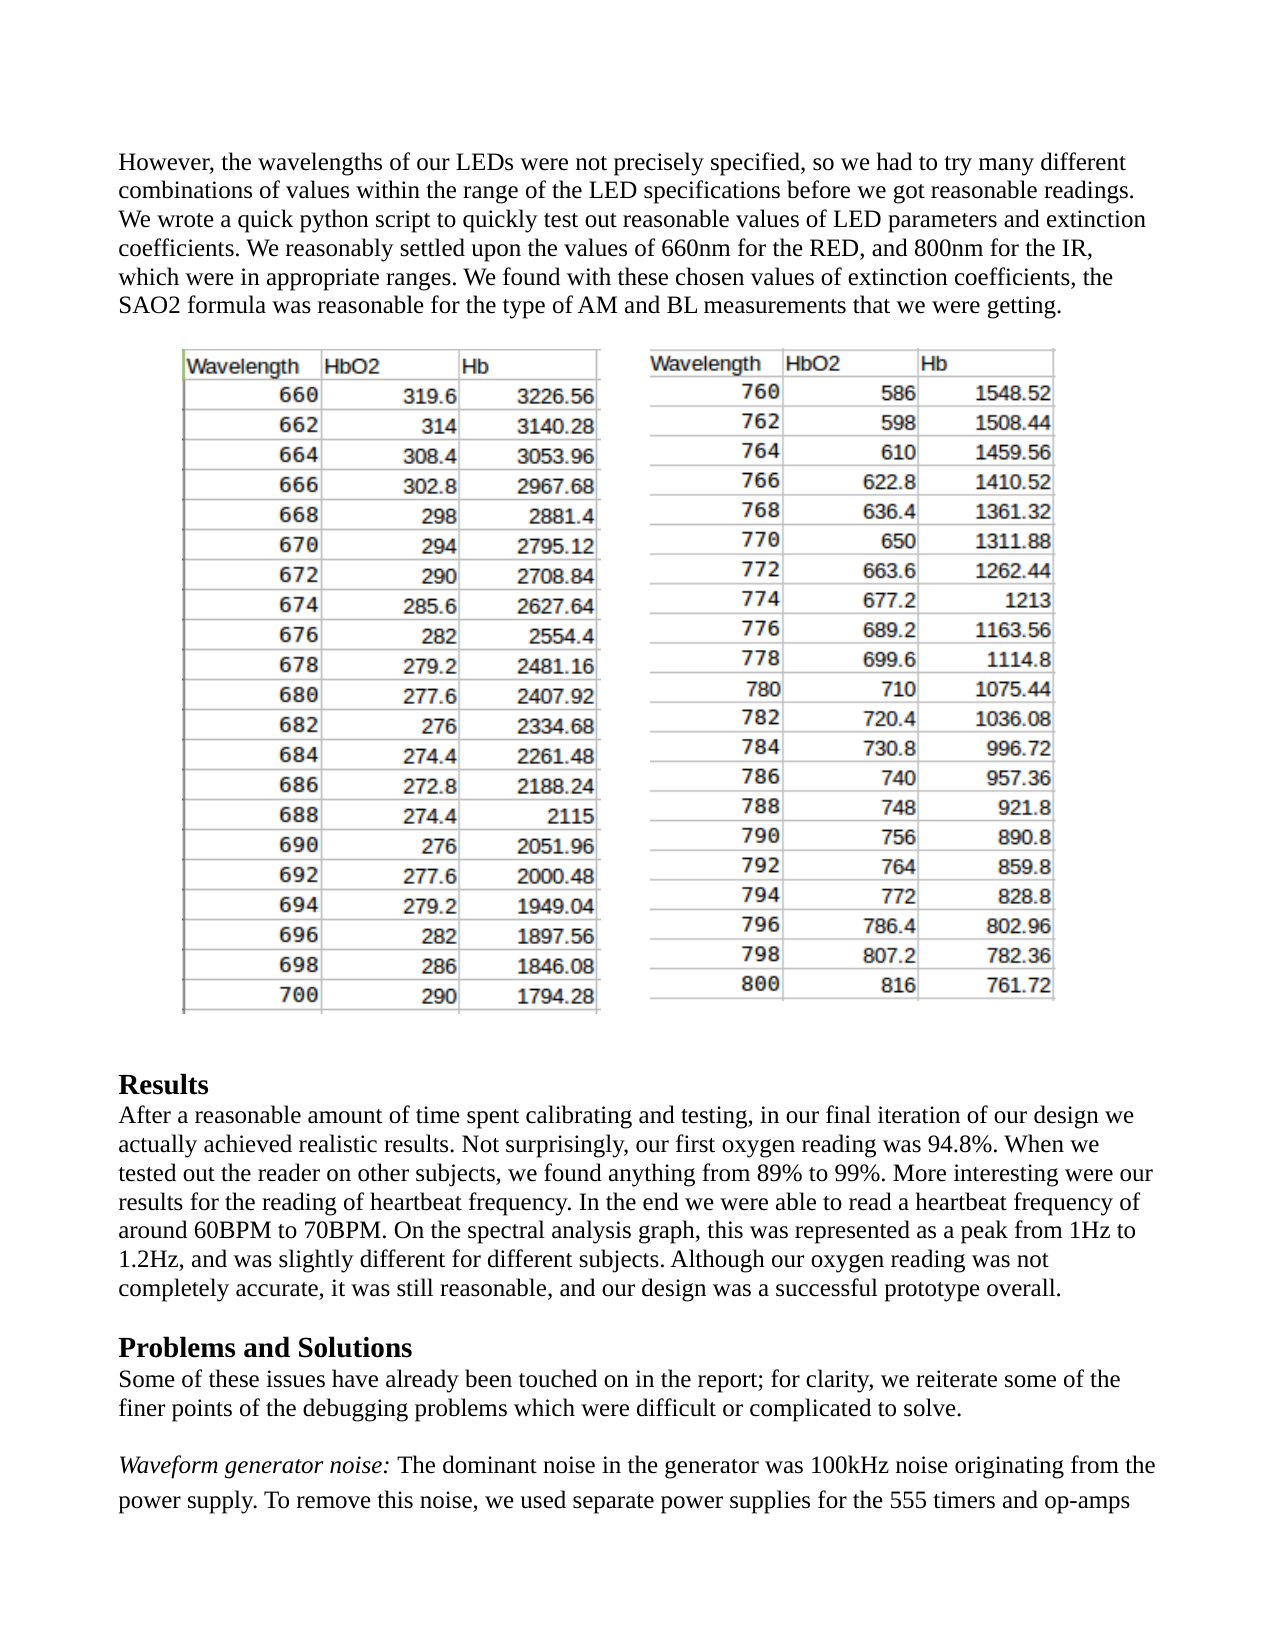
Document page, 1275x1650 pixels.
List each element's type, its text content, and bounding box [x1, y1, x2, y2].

text Results [118, 1067, 1157, 1100]
text Waveform generator noise: The dominant noise in the generator was 100kHz noise originating from the power supply. To remove this noise, we used separate power supplies for the 555 timers and op-amps [118, 1450, 1157, 1513]
picture [649, 348, 1056, 1001]
text After a reasonable amount of time spent calibrating and testing, in our final iteration of our design we actually achieved realistic results. Not surprisingly, our first oxygen reading was 94.8%. When we tested out the reader on other subjects, we found anything from 89% to 99%. More interesting were our results for the reading of heartbeat frequency. In the end we were able to read a heartbeat frequency of around 60BPM to 70BPM. On the spectral analysis graph, this was represented as a peak from 1Hz to 1.2Hz, and was slightly different for different subjects. Although our oxygen reading was not completely accurate, it was still reasonable, and our design was a successful prototype overall. [118, 1100, 1157, 1302]
text Problems and Solutions [118, 1330, 1157, 1364]
text Some of these issues have already been touched on in the report; for clarity, we reiterate some of the finer points of the debugging problems which were difficult or complicated to solve. [118, 1364, 1157, 1421]
picture [182, 349, 601, 1014]
text However, the wavelengths of our LEDs were not precisely specified, so we had to try many different combinations of values within the range of the LED specifications before we got reasonable readings. We wrote a quick python script to quickly test out reasonable values of LED parameters and extinction coefficients. We reasonably settled upon the values of 660nm for the RED, and 800nm for the IR, which were in appropriate ranges. We found with these chosen values of extinction coefficients, the SAO2 formula was reasonable for the type of AM and BL measurements that we were getting. [118, 147, 1157, 319]
